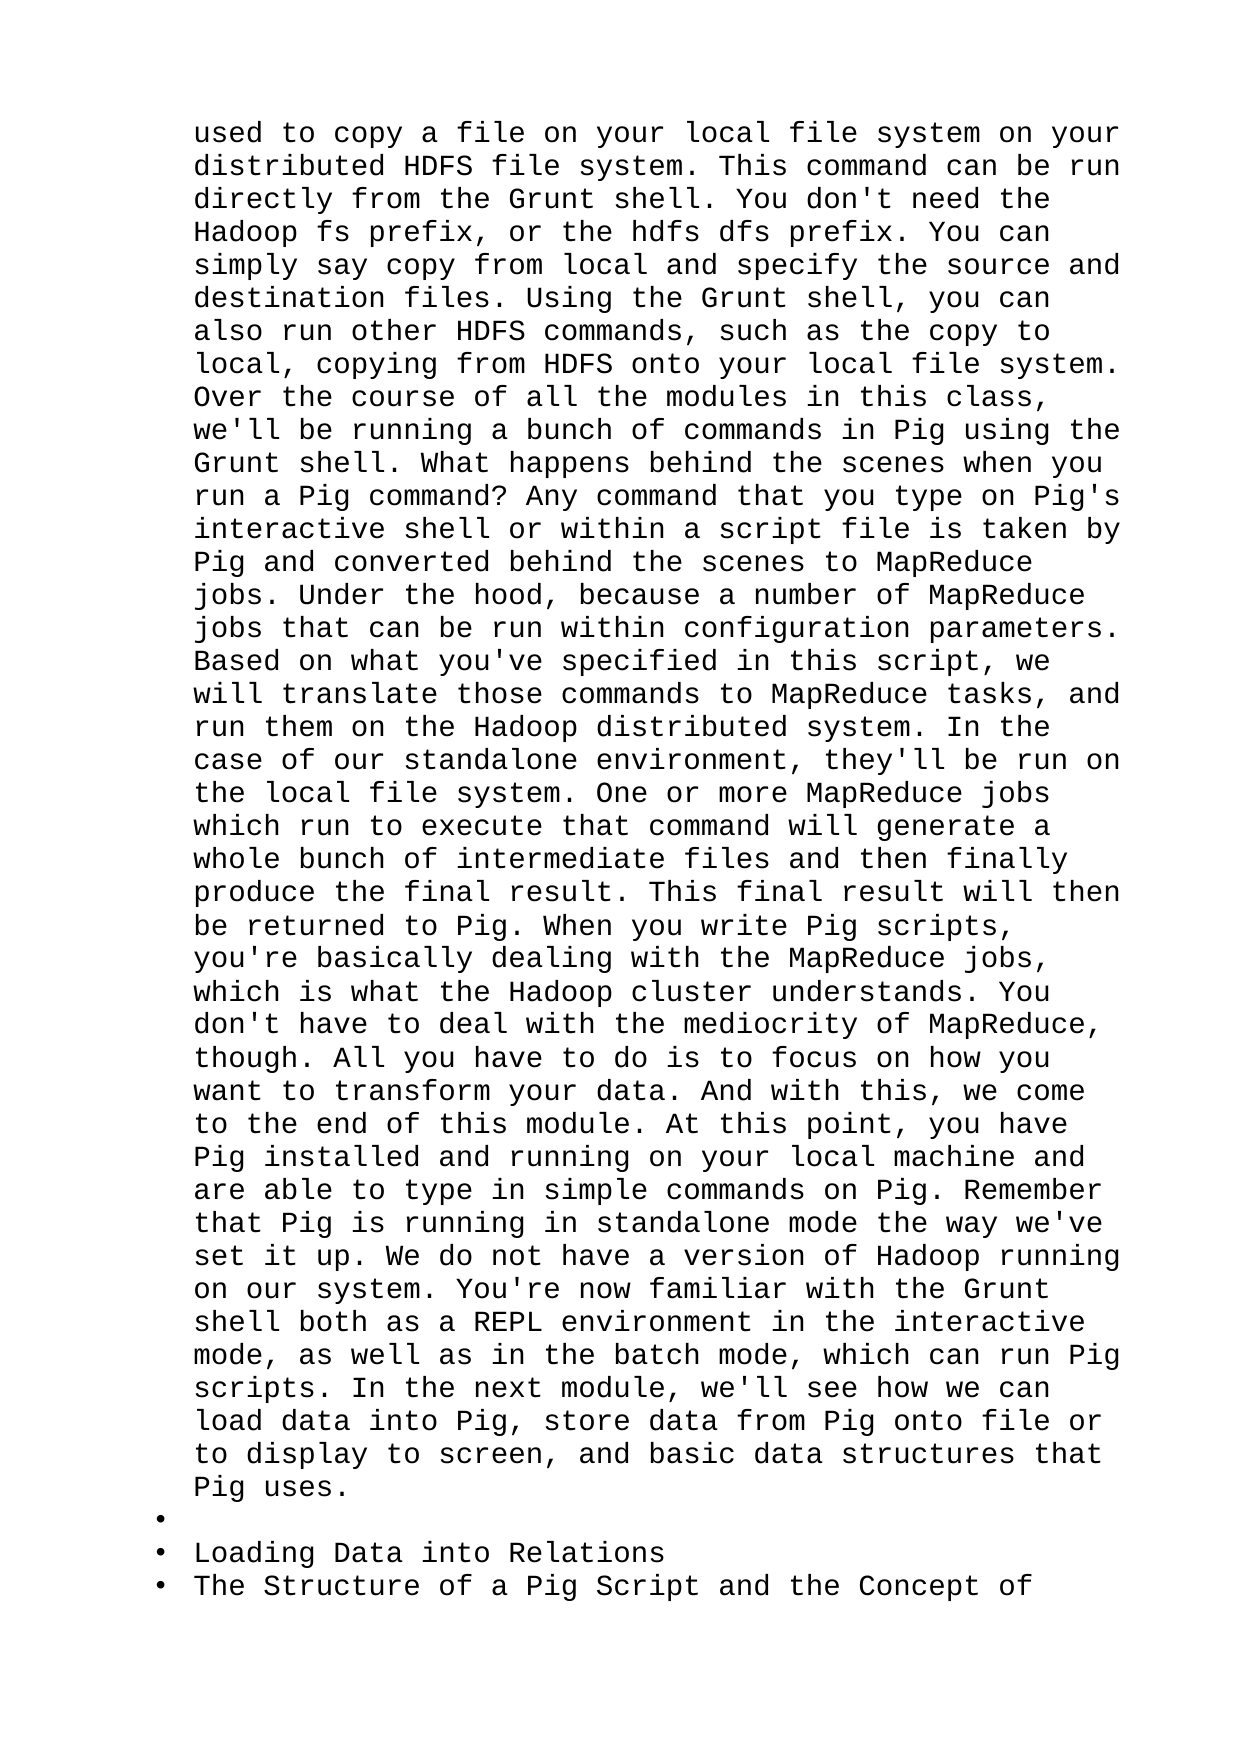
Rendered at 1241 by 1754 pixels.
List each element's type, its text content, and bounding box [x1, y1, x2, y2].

list The Structure of a Pig Script and the Concept of [156, 1571, 1122, 1604]
list Loading Data into Relations [156, 1538, 1122, 1571]
list used to copy a file on your local file system on your distributed HDFS file system. This command can be run directly from the Grunt shell. You don't need the Hadoop fs prefix, or the hdfs dfs prefix. You can simply say copy from local and specify the source and destination files. Using the Grunt shell, you can also run other HDFS commands, such as the copy to local, copying from HDFS onto your local file system. Over the course of all the modules in this class, we'll be running a bunch of commands in Pig using the Grunt shell. What happens behind the scenes when you run a Pig command? Any command that you type on Pig's interactive shell or within a script file is taken by Pig and converted behind the scenes to MapReduce jobs. Under the hood, because a number of MapReduce jobs that can be run within configuration parameters. Based on what you've specified in this script, we will translate those commands to MapReduce tasks, and run them on the Hadoop distributed system. In the case of our standalone environment, they'll be run on the local file system. One or more MapReduce jobs which run to execute that command will generate a whole bunch of intermediate files and then finally produce the final result. This final result will then be returned to Pig. When you write Pig scripts, you're basically dealing with the MapReduce jobs, which is what the Hadoop cluster understands. You don't have to deal with the mediocrity of MapReduce, though. All you have to do is to focus on how you want to transform your data. And with this, we come to the end of this module. At this point, you have Pig installed and running on your local machine and are able to type in simple commands on Pig. Remember that Pig is running in standalone mode the way we've set it up. We do not have a version of Hadoop running on our system. You're now familiar with the Grunt shell both as a REPL environment in the interactive mode, as well as in the batch mode, which can run Pig scripts. In the next module, we'll see how we can load data into Pig, store data from Pig onto file or to display to screen, and basic data structures that Pig uses. [156, 118, 1122, 1505]
